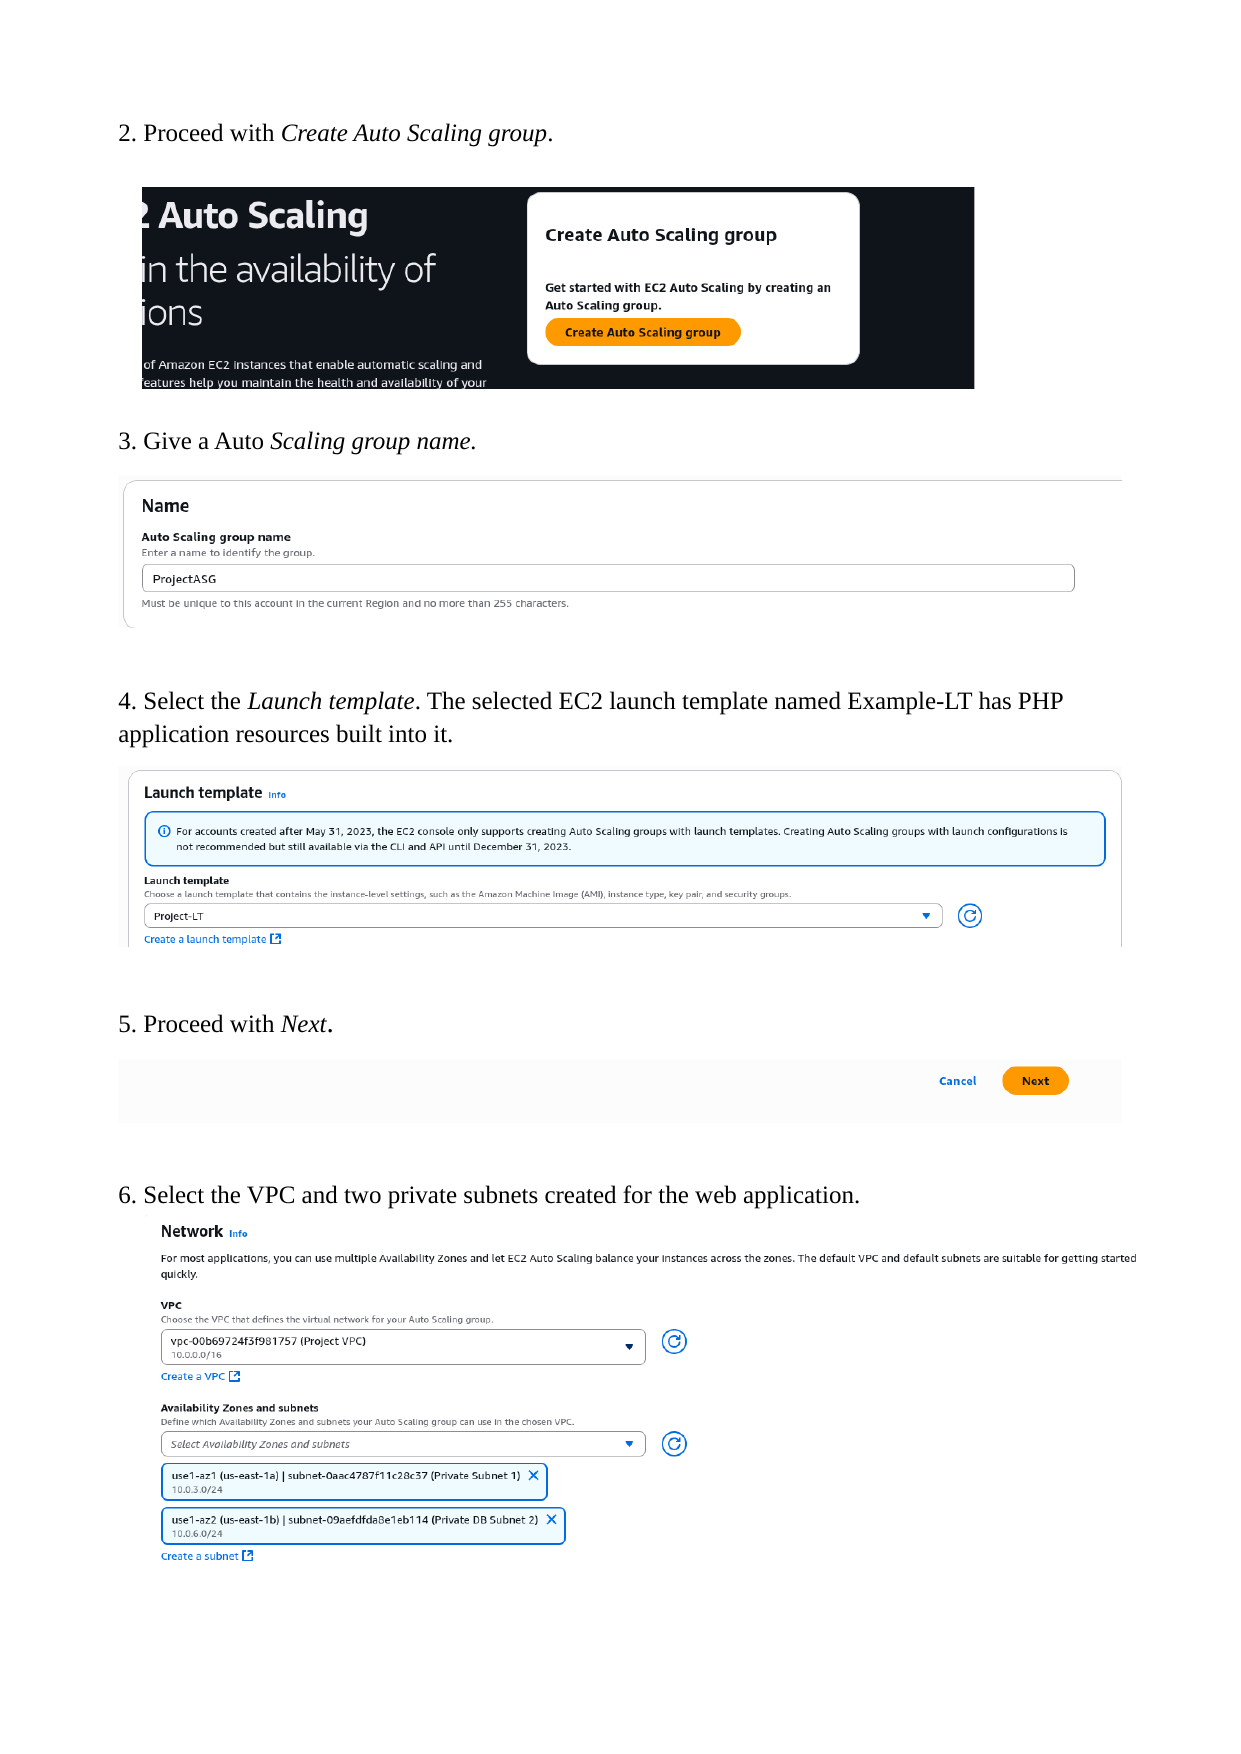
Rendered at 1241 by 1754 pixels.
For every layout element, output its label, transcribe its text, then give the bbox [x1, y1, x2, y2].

picture [145, 1215, 1150, 1568]
text 3. Give a Auto Scaling group name. [118, 426, 1122, 454]
text 5. Proceed with Next. [118, 1005, 1122, 1038]
text 6. Select the VPC and two private subnets created for the web application. [118, 1181, 1122, 1209]
picture [118, 475, 1123, 628]
picture [118, 1059, 1123, 1123]
picture [118, 766, 1123, 947]
picture [142, 187, 975, 389]
text 4. Select the Launch template. The selected EC2 launch template named Example-LT has PHP application resources built into it. [118, 686, 1122, 748]
text 2. Proceed with Create Auto Scaling group. [118, 118, 1122, 147]
